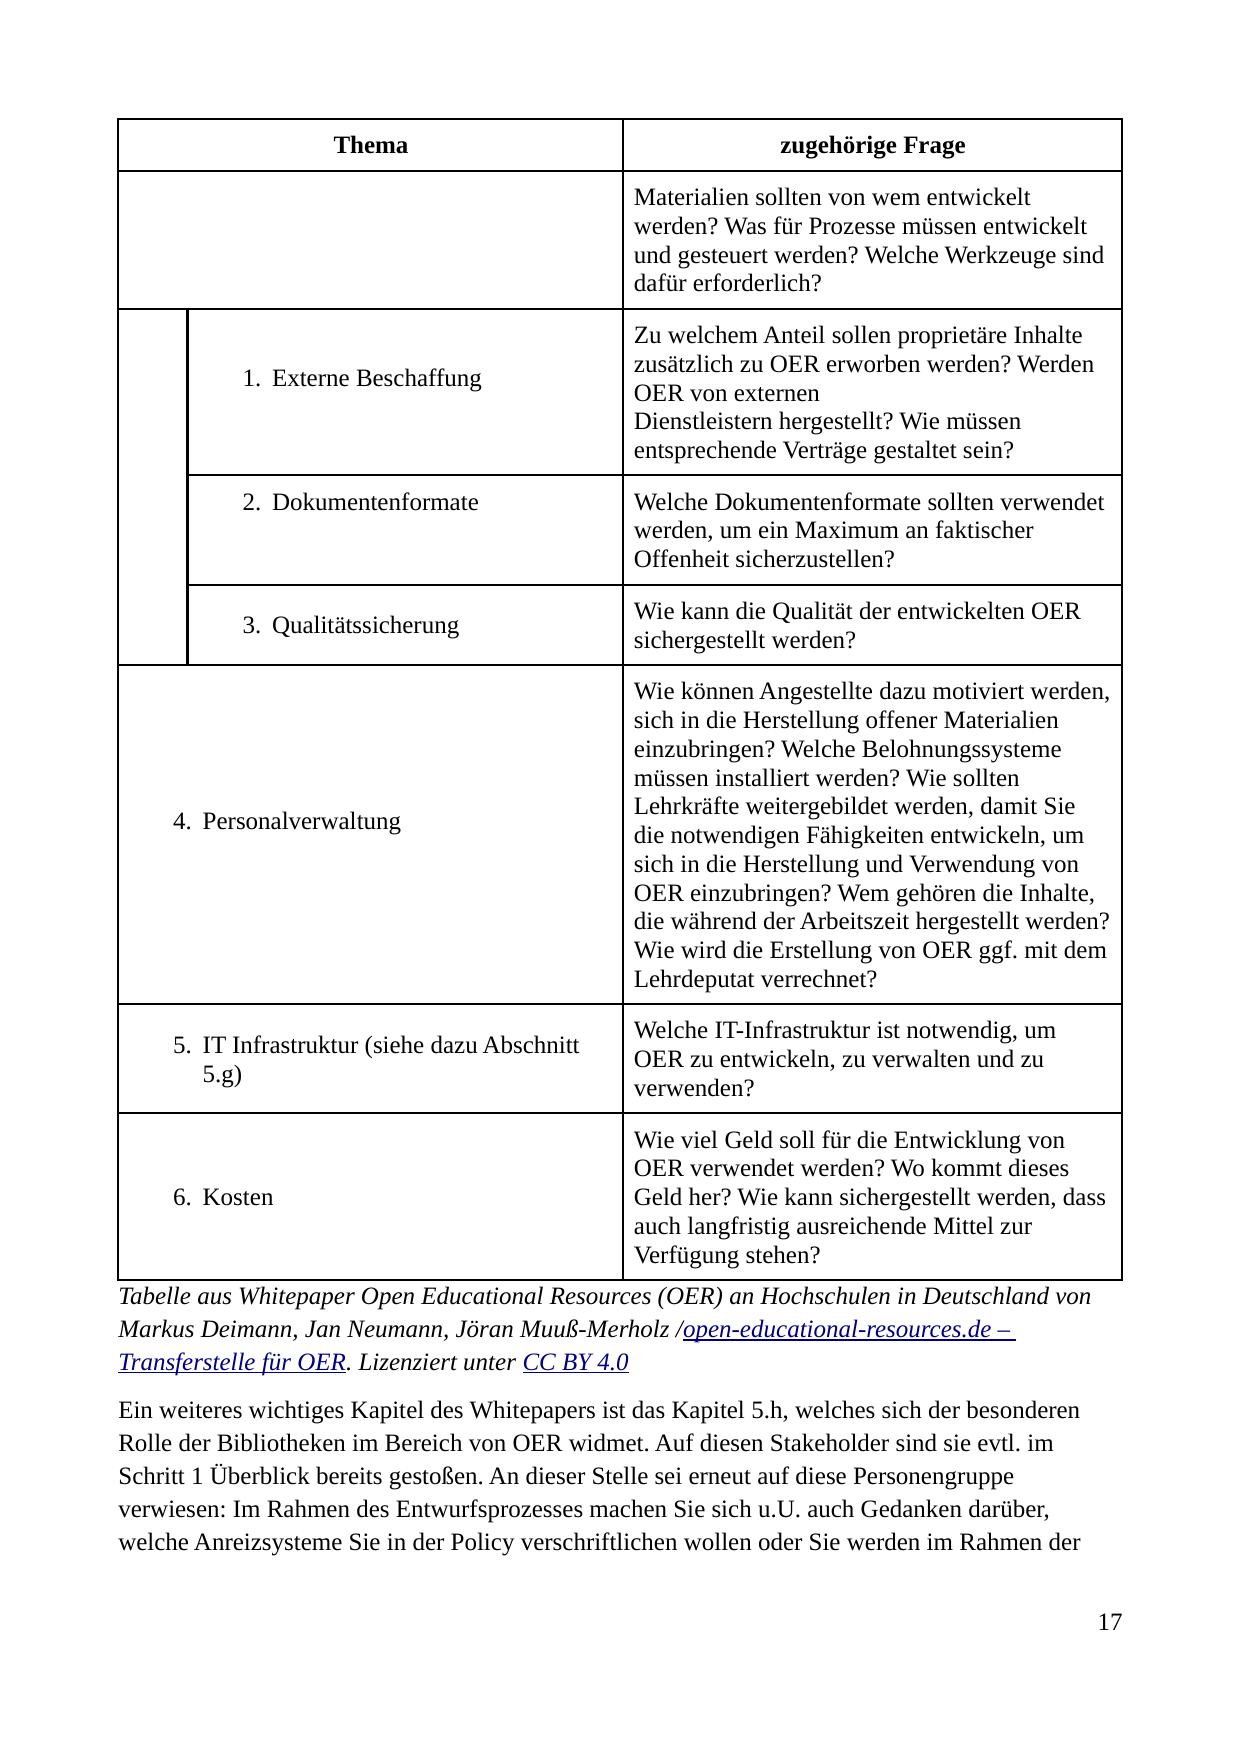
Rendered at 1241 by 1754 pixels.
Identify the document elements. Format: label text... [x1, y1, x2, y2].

table_cell [119, 310, 186, 664]
table_cell Qualitätssicherung [189, 586, 622, 664]
table_header zugehörige Frage [624, 120, 1121, 170]
table_cell Personalverwaltung [119, 666, 622, 1003]
table_cell Dokumentenformate [189, 476, 622, 583]
text Ein weiteres wichtiges Kapitel des Whitepapers ist das Kapitel 5.h, welches sich der besonderen Rolle der Bibliotheken im Bereich von OER widmet. Auf diesen Stakeholder sind sie evtl. im Schritt 1 Überblick bereits gestoßen. An dieser Stelle sei erneut auf diese Personengruppe verwiesen: Im Rahmen des Entwurfsprozesses machen Sie sich u.U. auch Gedanken darüber, welche Anreizsysteme Sie in der Policy verschriftlichen wollen oder Sie werden im Rahmen der [118, 1395, 1122, 1556]
table_cell Wie kann die Qualität der entwickelten OER sichergestellt werden? [624, 586, 1121, 664]
table_cell Externe Beschaffung [189, 310, 622, 474]
table_cell Zu welchem Anteil sollen proprietäre Inhalte zusätzlich zu OER erworben werden? Werden OER von externen Dienstleistern hergestellt? Wie müssen entsprechende Verträge gestaltet sein? [624, 310, 1121, 474]
table_cell Kosten [119, 1114, 622, 1279]
text Tabelle aus Whitepaper Open Educational Resources (OER) an Hochschulen in Deutschland von Markus Deimann, Jan Neumann, Jöran Muuß-Merholz /open-educational-resources.de – Transferstelle für OER. Lizenziert unter CC BY 4.0 [118, 1281, 1122, 1376]
table_cell Materialien sollten von wem entwickelt werden? Was für Prozesse müssen entwickelt und gesteuert werden? Welche Werkzeuge sind dafür erforderlich? [624, 172, 1121, 308]
table_cell IT Infrastruktur (siehe dazu Abschnitt 5.g) [119, 1005, 622, 1112]
table_cell Welche IT-Infrastruktur ist notwendig, um OER zu entwickeln, zu verwalten und zu verwenden? [624, 1005, 1121, 1112]
table_cell [119, 172, 622, 308]
table_cell Wie können Angestellte dazu motiviert werden, sich in die Herstellung offener Materialien einzubringen? Welche Belohnungssysteme müssen installiert werden? Wie sollten Lehrkräfte weitergebildet werden, damit Sie die notwendigen Fähigkeiten entwickeln, um sich in die Herstellung und Verwendung von OER einzubringen? Wem gehören die Inhalte, die während der Arbeitszeit hergestellt werden? Wie wird die Erstellung von OER ggf. mit dem Lehrdeputat verrechnet? [624, 666, 1121, 1003]
table_header Thema [119, 120, 622, 170]
table_cell Wie viel Geld soll für die Entwicklung von OER verwendet werden? Wo kommt dieses Geld her? Wie kann sichergestellt werden, dass auch langfristig ausreichende Mittel zur Verfügung stehen? [624, 1114, 1121, 1279]
table_cell Welche Dokumentenformate sollten verwendet werden, um ein Maximum an faktischer Offenheit sicherzustellen? [624, 476, 1121, 583]
